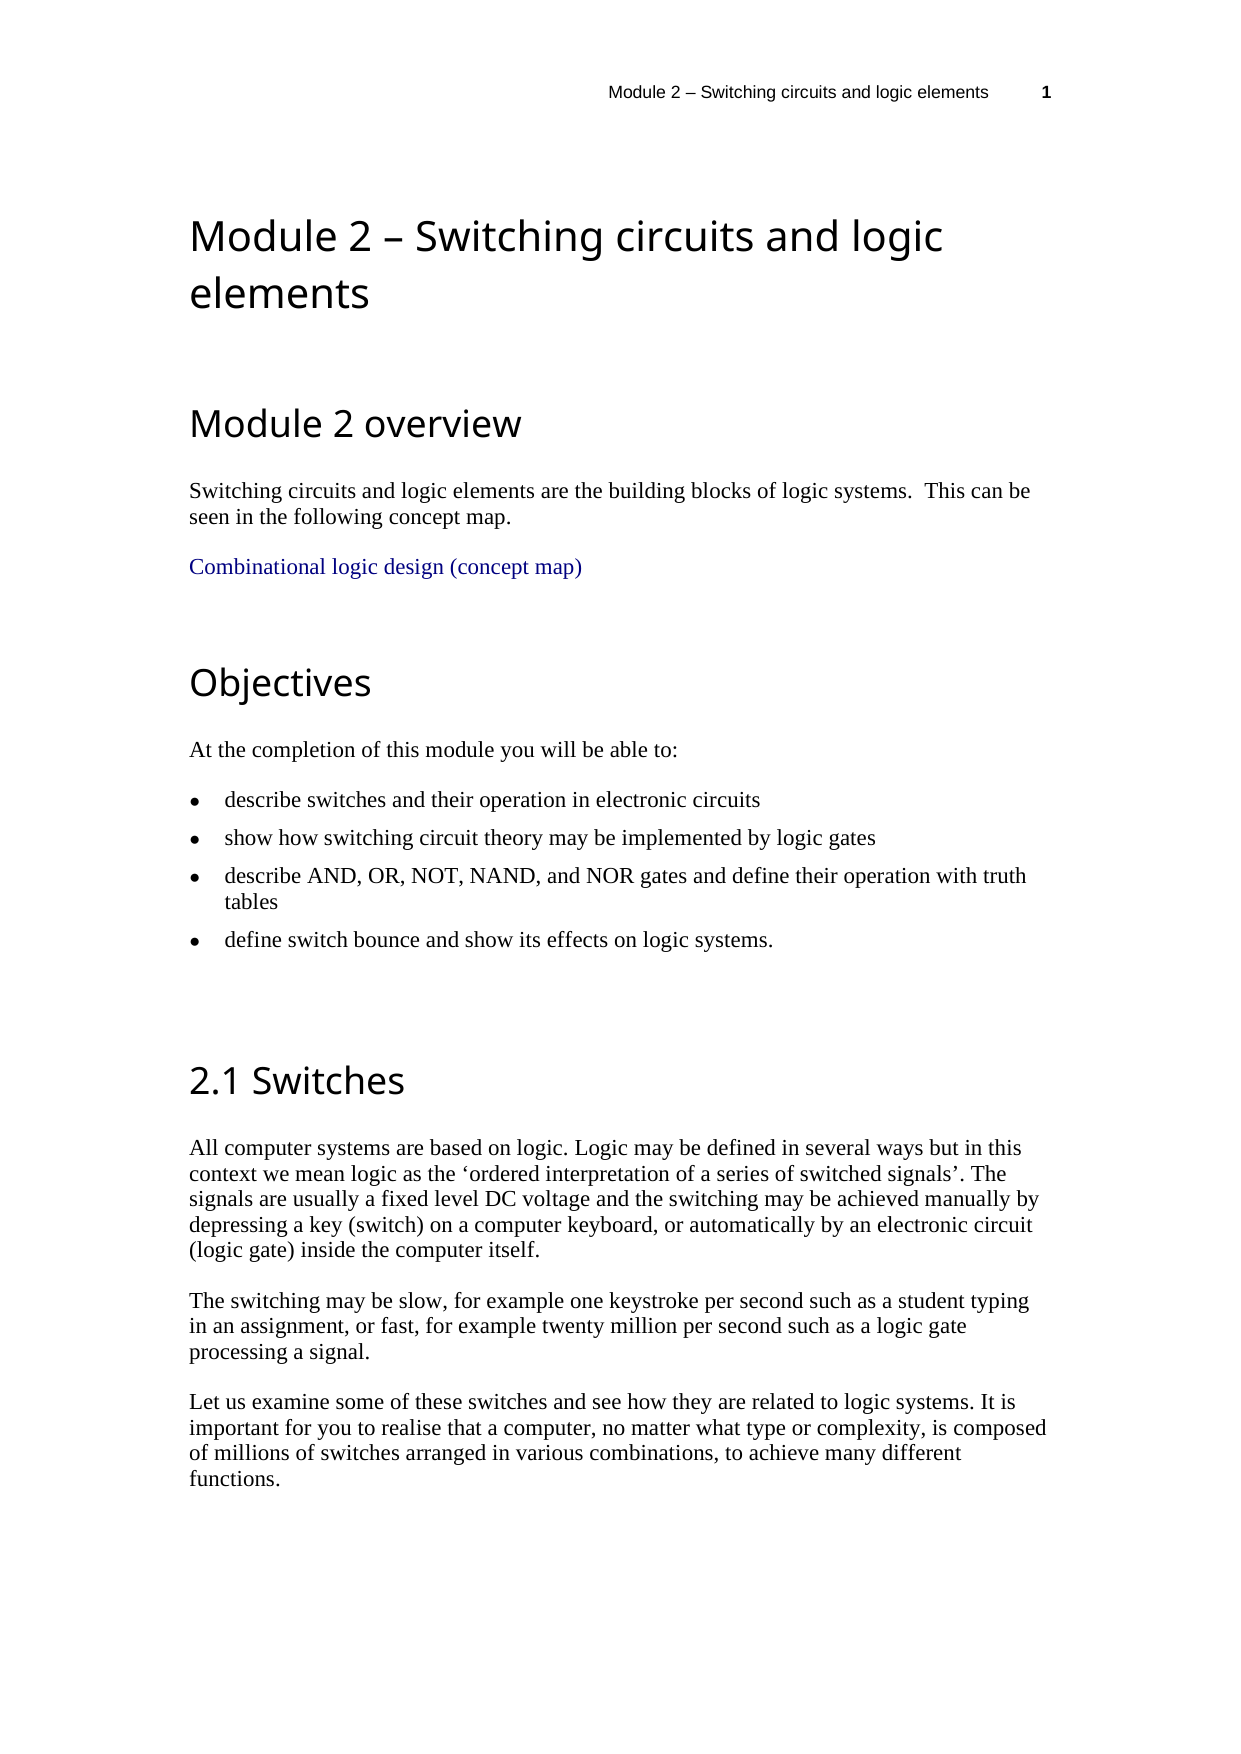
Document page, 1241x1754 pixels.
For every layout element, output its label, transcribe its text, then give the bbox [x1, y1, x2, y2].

list describe switches and their operation in electronic circuits [189, 787, 1051, 813]
list describe AND, OR, NOT, NAND, and NOR gates and define their operation with truth tables [189, 863, 1051, 914]
text The switching may be slow, for example one keystroke per second such as a student typing in an assignment, or fast, for example twenty million per second such as a logic gate processing a signal. [189, 1288, 1051, 1364]
text All computer systems are based on logic. Logic may be defined in several ways but in this context we mean logic as the ‘ordered interpretation of a series of switched signals’. The signals are usually a fixed level DC voltage and the switching may be achieved manually by depressing a key (switch) on a computer keyboard, or automatically by an electronic circuit (logic gate) inside the computer itself. [189, 1135, 1051, 1263]
subtitle Switches [189, 1054, 1051, 1106]
list show how switching circuit theory may be implemented by logic gates [189, 825, 1051, 851]
text Let us examine some of these switches and see how they are related to logic systems. It is important for you to realise that a computer, no matter what type or complexity, is composed of millions of switches arranged in various combinations, to achieve many different functions. [189, 1389, 1051, 1491]
list define switch bounce and show its effects on logic systems. [189, 927, 1051, 978]
text Module 2 overview [189, 397, 1051, 448]
text Objectives [189, 656, 1051, 707]
text Combinational logic design (concept map) [189, 554, 1051, 579]
text At the completion of this module you will be able to: [189, 737, 1051, 762]
text Switching circuits and logic elements are the building blocks of logic systems. This can be seen in the following concept map. [189, 478, 1051, 529]
title Switching circuits and logic elements [189, 207, 1051, 321]
